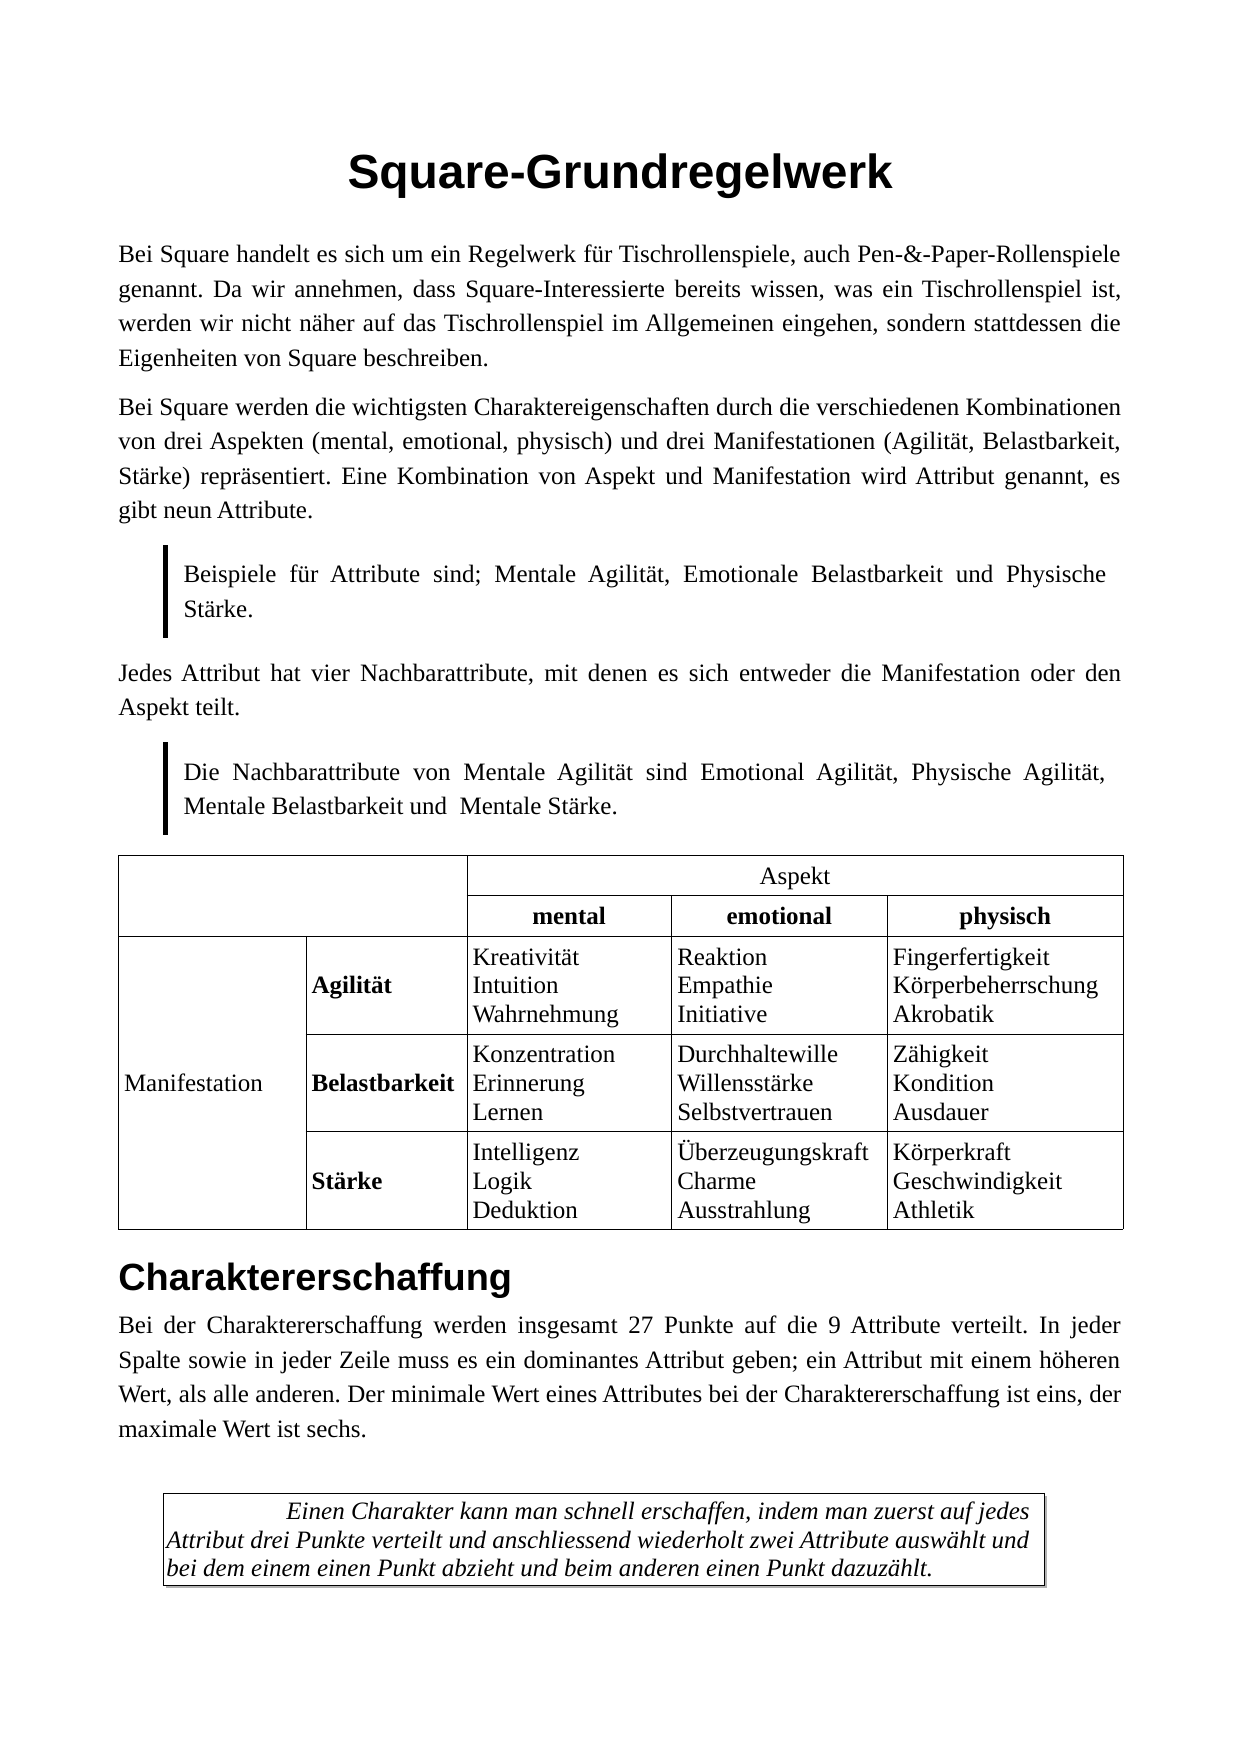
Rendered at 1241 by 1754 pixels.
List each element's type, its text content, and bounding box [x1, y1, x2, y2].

table_cell mental [468, 896, 671, 936]
table_cell Manifestation [119, 937, 306, 1229]
table_cell Reaktion Empathie Initiative [672, 937, 887, 1033]
table_header [119, 856, 467, 936]
table_header Aspekt [468, 856, 1123, 895]
subtitle Charaktererschaffung [118, 1254, 1122, 1298]
table_cell Zähigkeit Kondition Ausdauer [888, 1035, 1123, 1131]
text Einen Charakter kann man schnell erschaffen, indem man zuerst auf jedes Attribut drei Punkte verteilt und anschliessend wiederholt zwei Attribute auswählt und bei dem einem einen Punkt abzieht und beim anderen einen Punkt dazuzählt. [164, 1494, 1044, 1585]
table_cell Agilität [307, 937, 467, 1033]
table_cell Kreativität Intuition Wahrnehmung [468, 937, 671, 1033]
table_cell physisch [888, 896, 1123, 936]
title Square-Grundregelwerk [118, 143, 1122, 198]
table_cell Intelligenz Logik Deduktion [468, 1132, 671, 1229]
text Bei der Charaktererschaffung werden insgesamt 27 Punkte auf die 9 Attribute verteilt. In jeder Spalte sowie in jeder Zeile muss es ein dominantes Attribut geben; ein Attribut mit einem höheren Wert, als alle anderen. Der minimale Wert eines Attributes bei der Charaktererschaffung ist eins, der maximale Wert ist sechs. [118, 1310, 1122, 1443]
table_cell Fingerfertigkeit Körperbeherrschung Akrobatik [888, 937, 1123, 1033]
table_cell emotional [672, 896, 887, 936]
text Jedes Attribut hat vier Nachbarattribute, mit denen es sich entweder die Manifestation oder den Aspekt teilt. [118, 658, 1122, 721]
text Bei Square werden die wichtigsten Charaktereigenschaften durch die verschiedenen Kombinationen von drei Aspekten (mental, emotional, physisch) und drei Manifestationen (Agilität, Belastbarkeit, Stärke) repräsentiert. Eine Kombination von Aspekt und Manifestation wird Attribut genannt, es gibt neun Attribute. [118, 392, 1122, 524]
text Beispiele für Attribute sind; Mentale Agilität, Emotionale Belastbarkeit und Physische Stärke. [163, 544, 1122, 638]
table_cell Überzeugungskraft Charme Ausstrahlung [672, 1132, 887, 1229]
table_cell Konzentration Erinnerung Lernen [468, 1035, 671, 1131]
table_cell Stärke [307, 1132, 467, 1229]
text Die Nachbarattribute von Mentale Agilität sind Emotional Agilität, Physische Agilität, Mentale Belastbarkeit und Mentale Stärke. [168, 742, 1122, 835]
table_cell Durchhaltewille Willensstärke Selbstvertrauen [672, 1035, 887, 1131]
table_cell Körperkraft Geschwindigkeit Athletik [888, 1132, 1123, 1229]
text Bei Square handelt es sich um ein Regelwerk für Tischrollenspiele, auch Pen-&-Paper-Rollenspiele genannt. Da wir annehmen, dass Square-Interessierte bereits wissen, was ein Tischrollenspiel ist, werden wir nicht näher auf das Tischrollenspiel im Allgemeinen eingehen, sondern stattdessen die Eigenheiten von Square beschreiben. [118, 239, 1122, 372]
table_cell Belastbarkeit [307, 1035, 467, 1131]
